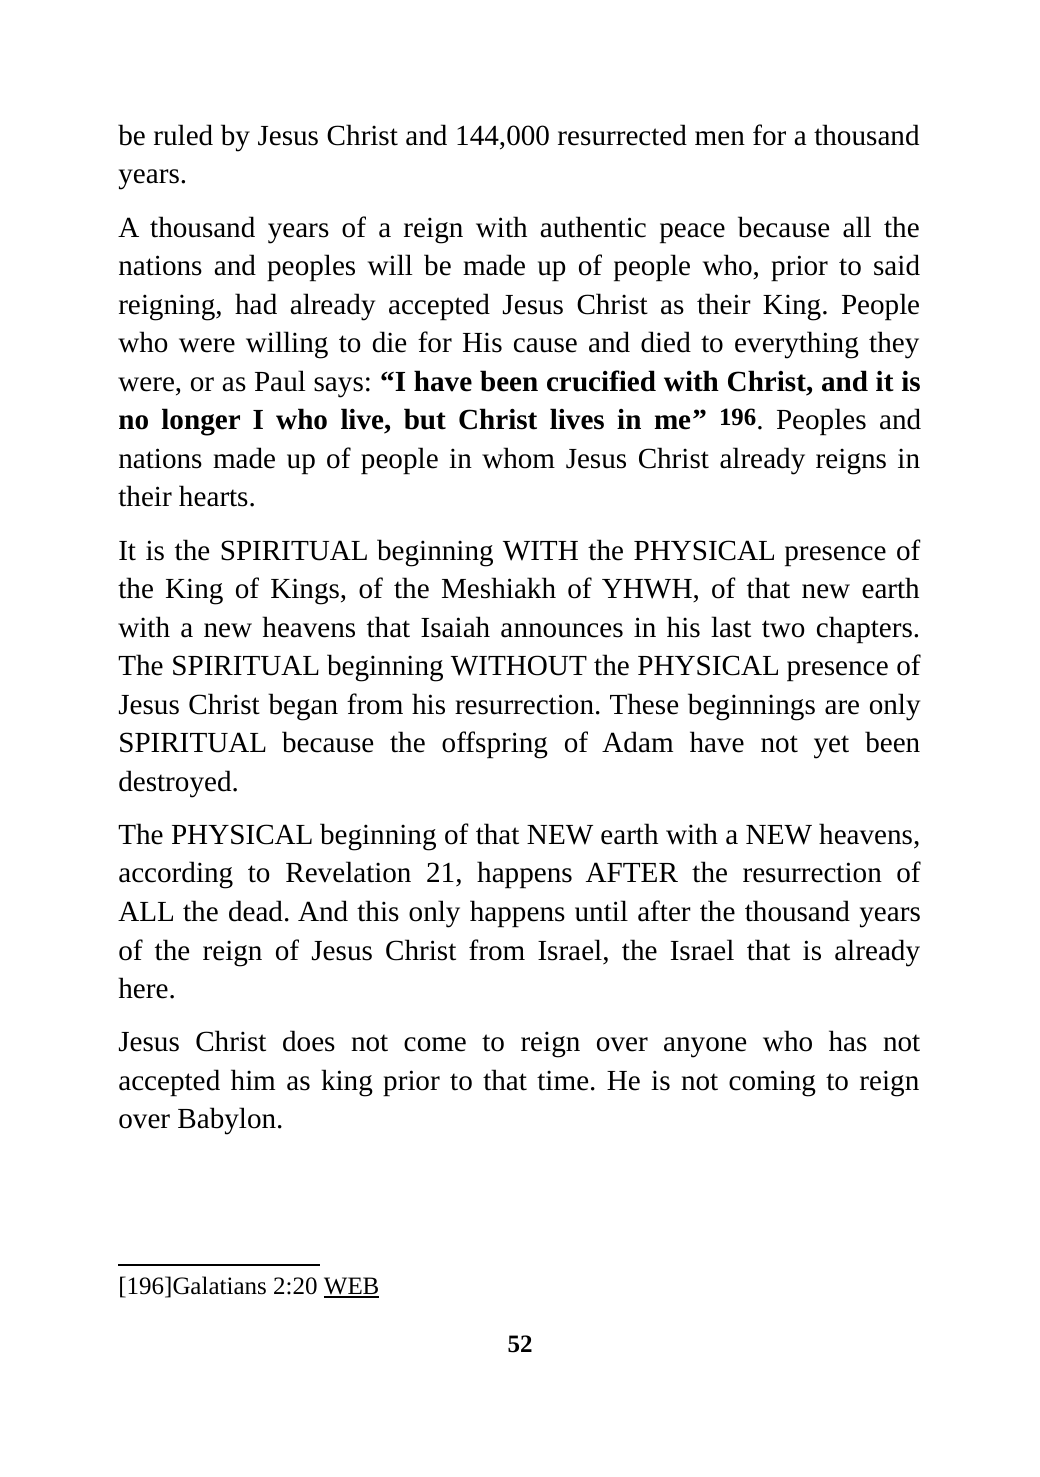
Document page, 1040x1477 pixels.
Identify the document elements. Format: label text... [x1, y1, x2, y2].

text Jesus Christ does not come to reign over anyone who has not accepted him as king prior to that time. He is not coming to reign over Babylon. [118, 1024, 921, 1135]
text A thousand years of a reign with authentic peace because all the nations and peoples will be made up of people who, prior to said reigning, had already accepted Jesus Christ as their King. People who were willing to die for His cause and died to everything they were, or as Paul says: “I have been crucified with Christ, and it is no longer I who live, but Christ lives in me” . Peoples and nations made up of people in whom Jesus Christ already reigns in their hearts. [118, 210, 921, 513]
text It is the SPIRITUAL beginning WITH the PHYSICAL presence of the King of Kings, of the Meshiakh of YHWH, of that new earth with a new heavens that Isaiah announces in his last two chapters. The SPIRITUAL beginning WITHOUT the PHYSICAL presence of Jesus Christ began from his resurrection. These beginnings are only SPIRITUAL because the offspring of Adam have not yet been destroyed. [118, 533, 921, 797]
text The PHYSICAL beginning of that NEW earth with a NEW heavens, according to Revelation 21, happens AFTER the resurrection of ALL the dead. And this only happens until after the thousand years of the reign of Jesus Christ from Israel, the Israel that is already here. [118, 817, 921, 1005]
text Galatians 2:20 WEB [118, 1271, 921, 1300]
text be ruled by Jesus Christ and 144,000 resurrected men for a thousand years. [118, 118, 921, 190]
